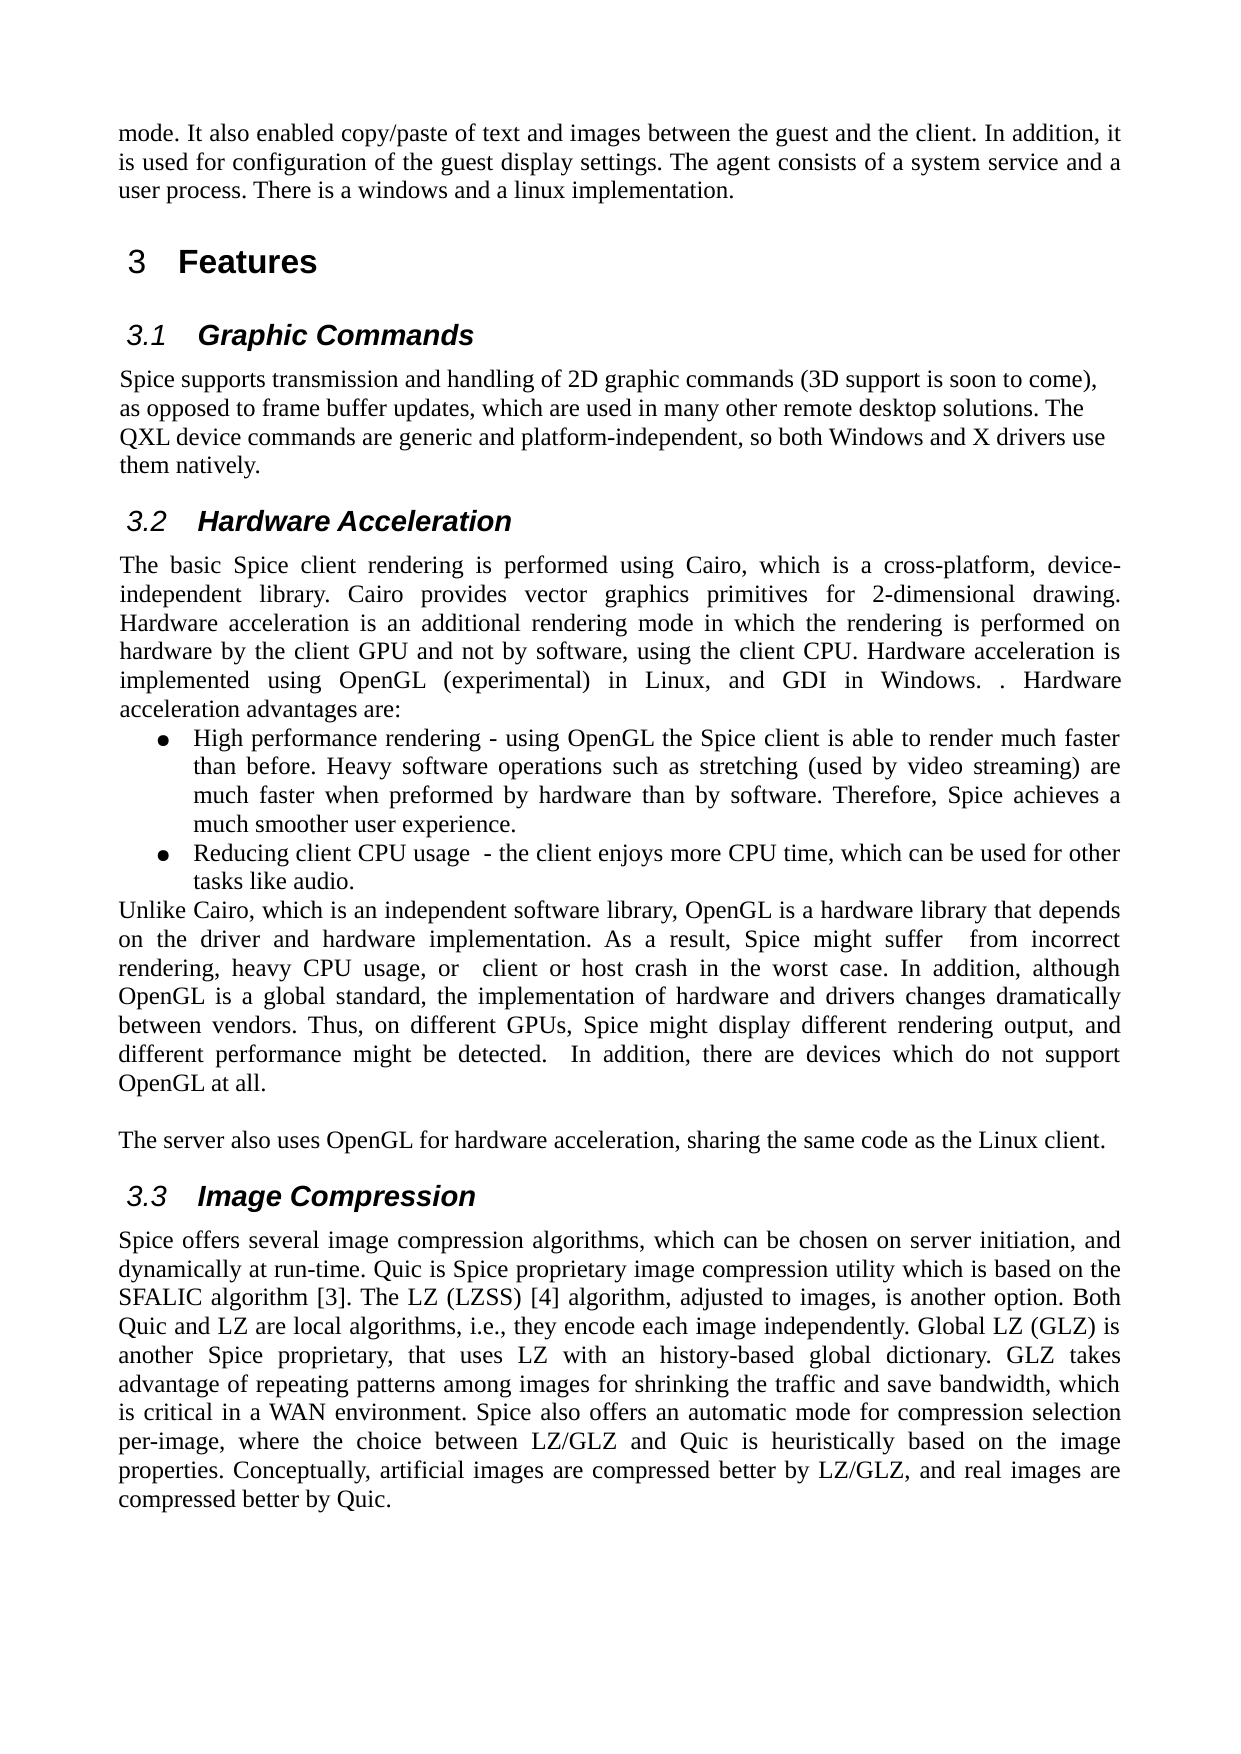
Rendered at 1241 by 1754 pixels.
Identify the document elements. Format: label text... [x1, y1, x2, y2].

subtitle Graphic Commands [118, 318, 1122, 352]
text The server also uses OpenGL for hardware acceleration, sharing the same code as the Linux client. [118, 1125, 1122, 1154]
text Unlike Cairo, which is an independent software library, OpenGL is a hardware library that depends on the driver and hardware implementation. As a result, Spice might suffer from incorrect rendering, heavy CPU usage, or client or host crash in the worst case. In addition, although OpenGL is a global standard, the implementation of hardware and drivers changes dramatically between vendors. Thus, on different GPUs, Spice might display different rendering output, and different performance might be detected. In addition, there are devices which do not support OpenGL at all. [118, 895, 1122, 1096]
list High performance rendering - using OpenGL the Spice client is able to render much faster than before. Heavy software operations such as stretching (used by video streaming) are much faster when preformed by hardware than by software. Therefore, Spice achieves a much smoother user experience. [156, 723, 1122, 838]
subtitle Image Compression [118, 1179, 1122, 1212]
list Reducing client CPU usage - the client enjoys more CPU time, which can be used for other tasks like audio. [156, 838, 1122, 895]
text mode. It also enabled copy/paste of text and images between the guest and the client. In addition, it is used for configuration of the guest display settings. The agent consists of a system service and a user process. There is a windows and a linux implementation. [118, 118, 1122, 204]
subtitle Features [118, 242, 1122, 281]
text Spice offers several image compression algorithms, which can be chosen on server initiation, and dynamically at run-time. Quic is Spice proprietary image compression utility which is based on the SFALIC algorithm [3]. The LZ (LZSS) [4] algorithm, adjusted to images, is another option. Both Quic and LZ are local algorithms, i.e., they encode each image independently. Global LZ (GLZ) is another Spice proprietary, that uses LZ with an history-based global dictionary. GLZ takes advantage of repeating patterns among images for shrinking the traffic and save bandwidth, which is critical in a WAN environment. Spice also offers an automatic mode for compression selection per-image, where the choice between LZ/GLZ and Quic is heuristically based on the image properties. Conceptually, artificial images are compressed better by LZ/GLZ, and real images are compressed better by Quic. [118, 1225, 1122, 1512]
subtitle Hardware Acceleration [118, 504, 1122, 538]
list The basic Spice client rendering is performed using Cairo, which is a cross-platform, device-independent library. Cairo provides vector graphics primitives for 2-dimensional drawing. Hardware acceleration is an additional rendering mode in which the rendering is performed on hardware by the client GPU and not by software, using the client CPU. Hardware acceleration is implemented using OpenGL (experimental) in Linux, and GDI in Windows. . Hardware acceleration advantages are: [82, 550, 1122, 723]
list Spice supports transmission and handling of 2D graphic commands (3D support is soon to come), as opposed to frame buffer updates, which are used in many other remote desktop solutions. The QXL device commands are generic and platform-independent, so both Windows and X drivers use them natively. [82, 364, 1122, 479]
